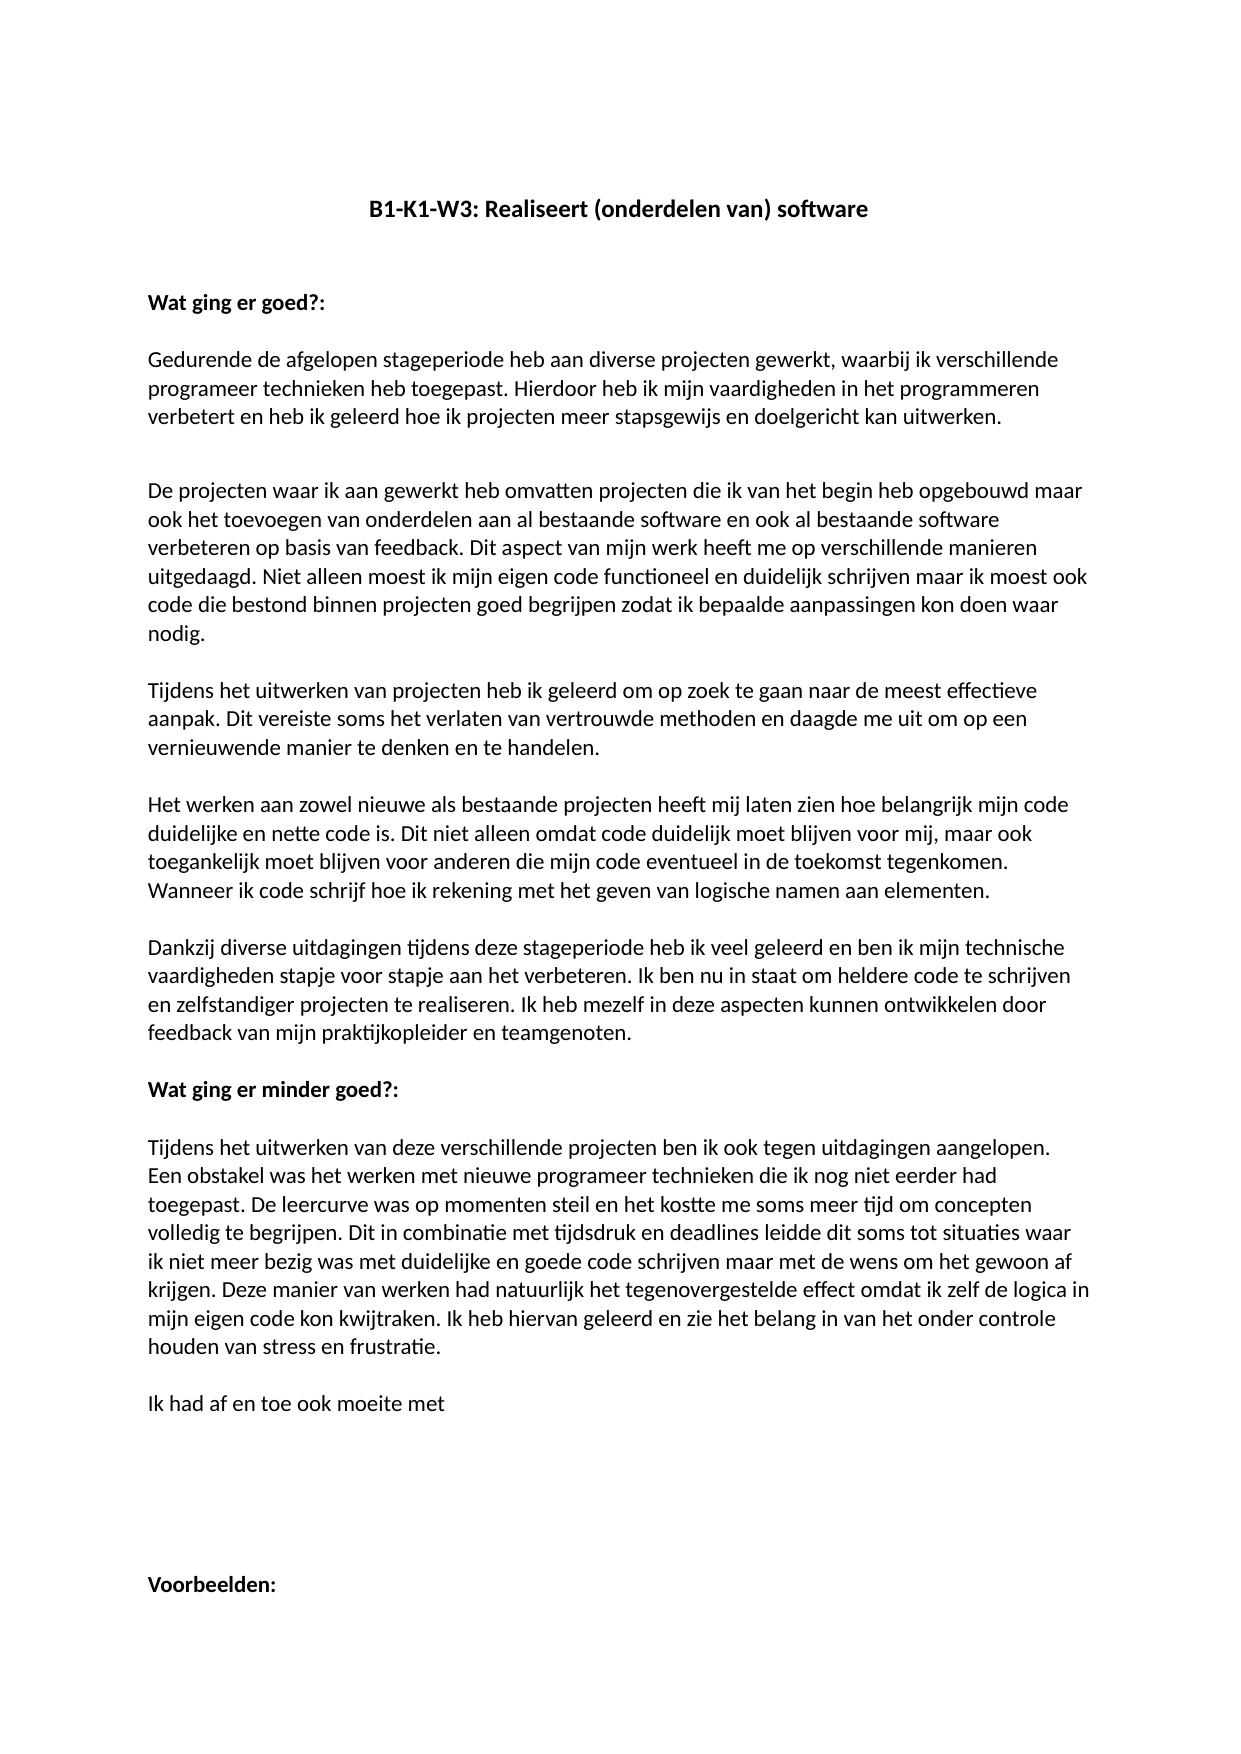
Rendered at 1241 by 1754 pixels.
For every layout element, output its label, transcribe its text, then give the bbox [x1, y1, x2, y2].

text Voorbeelden: [148, 1570, 1093, 1598]
text B1-K1-W3: Realiseert (onderdelen van) software [295, 193, 1093, 223]
text Wat ging er goed?: Gedurende de afgelopen stageperiode heb aan diverse projecten gewerkt, waarbij ik verschillende programeer technieken heb toegepast. Hierdoor heb ik mijn vaardigheden in het programmeren verbetert en heb ik geleerd hoe ik projecten meer stapsgewijs en doelgericht kan uitwerken. [148, 288, 1093, 430]
text De projecten waar ik aan gewerkt heb omvatten projecten die ik van het begin heb opgebouwd maar ook het toevoegen van onderdelen aan al bestaande software en ook al bestaande software verbeteren op basis van feedback. Dit aspect van mijn werk heeft me op verschillende manieren uitgedaagd. Niet alleen moest ik mijn eigen code functioneel en duidelijk schrijven maar ik moest ook code die bestond binnen projecten goed begrijpen zodat ik bepaalde aanpassingen kon doen waar nodig. Tijdens het uitwerken van projecten heb ik geleerd om op zoek te gaan naar de meest effectieve aanpak. Dit vereiste soms het verlaten van vertrouwde methoden en daagde me uit om op een vernieuwende manier te denken en te handelen. Het werken aan zowel nieuwe als bestaande projecten heeft mij laten zien hoe belangrijk mijn code duidelijke en nette code is. Dit niet alleen omdat code duidelijk moet blijven voor mij, maar ook toegankelijk moet blijven voor anderen die mijn code eventueel in de toekomst tegenkomen. Wanneer ik code schrijf hoe ik rekening met het geven van logische namen aan elementen. Dankzij diverse uitdagingen tijdens deze stageperiode heb ik veel geleerd en ben ik mijn technische vaardigheden stapje voor stapje aan het verbeteren. Ik ben nu in staat om heldere code te schrijven en zelfstandiger projecten te realiseren. Ik heb mezelf in deze aspecten kunnen ontwikkelen door feedback van mijn praktijkopleider en teamgenoten. Wat ging er minder goed?: Tijdens het uitwerken van deze verschillende projecten ben ik ook tegen uitdagingen aangelopen. Een obstakel was het werken met nieuwe programeer technieken die ik nog niet eerder had toegepast. De leercurve was op momenten steil en het kostte me soms meer tijd om concepten volledig te begrijpen. Dit in combinatie met tijdsdruk en deadlines leidde dit soms tot situaties waar ik niet meer bezig was met duidelijke en goede code schrijven maar met de wens om het gewoon af krijgen. Deze manier van werken had natuurlijk het tegenovergestelde effect omdat ik zelf de logica in mijn eigen code kon kwijtraken. Ik heb hiervan geleerd en zie het belang in van het onder controle houden van stress en frustratie. Ik had af en toe ook moeite met [148, 448, 1093, 1417]
